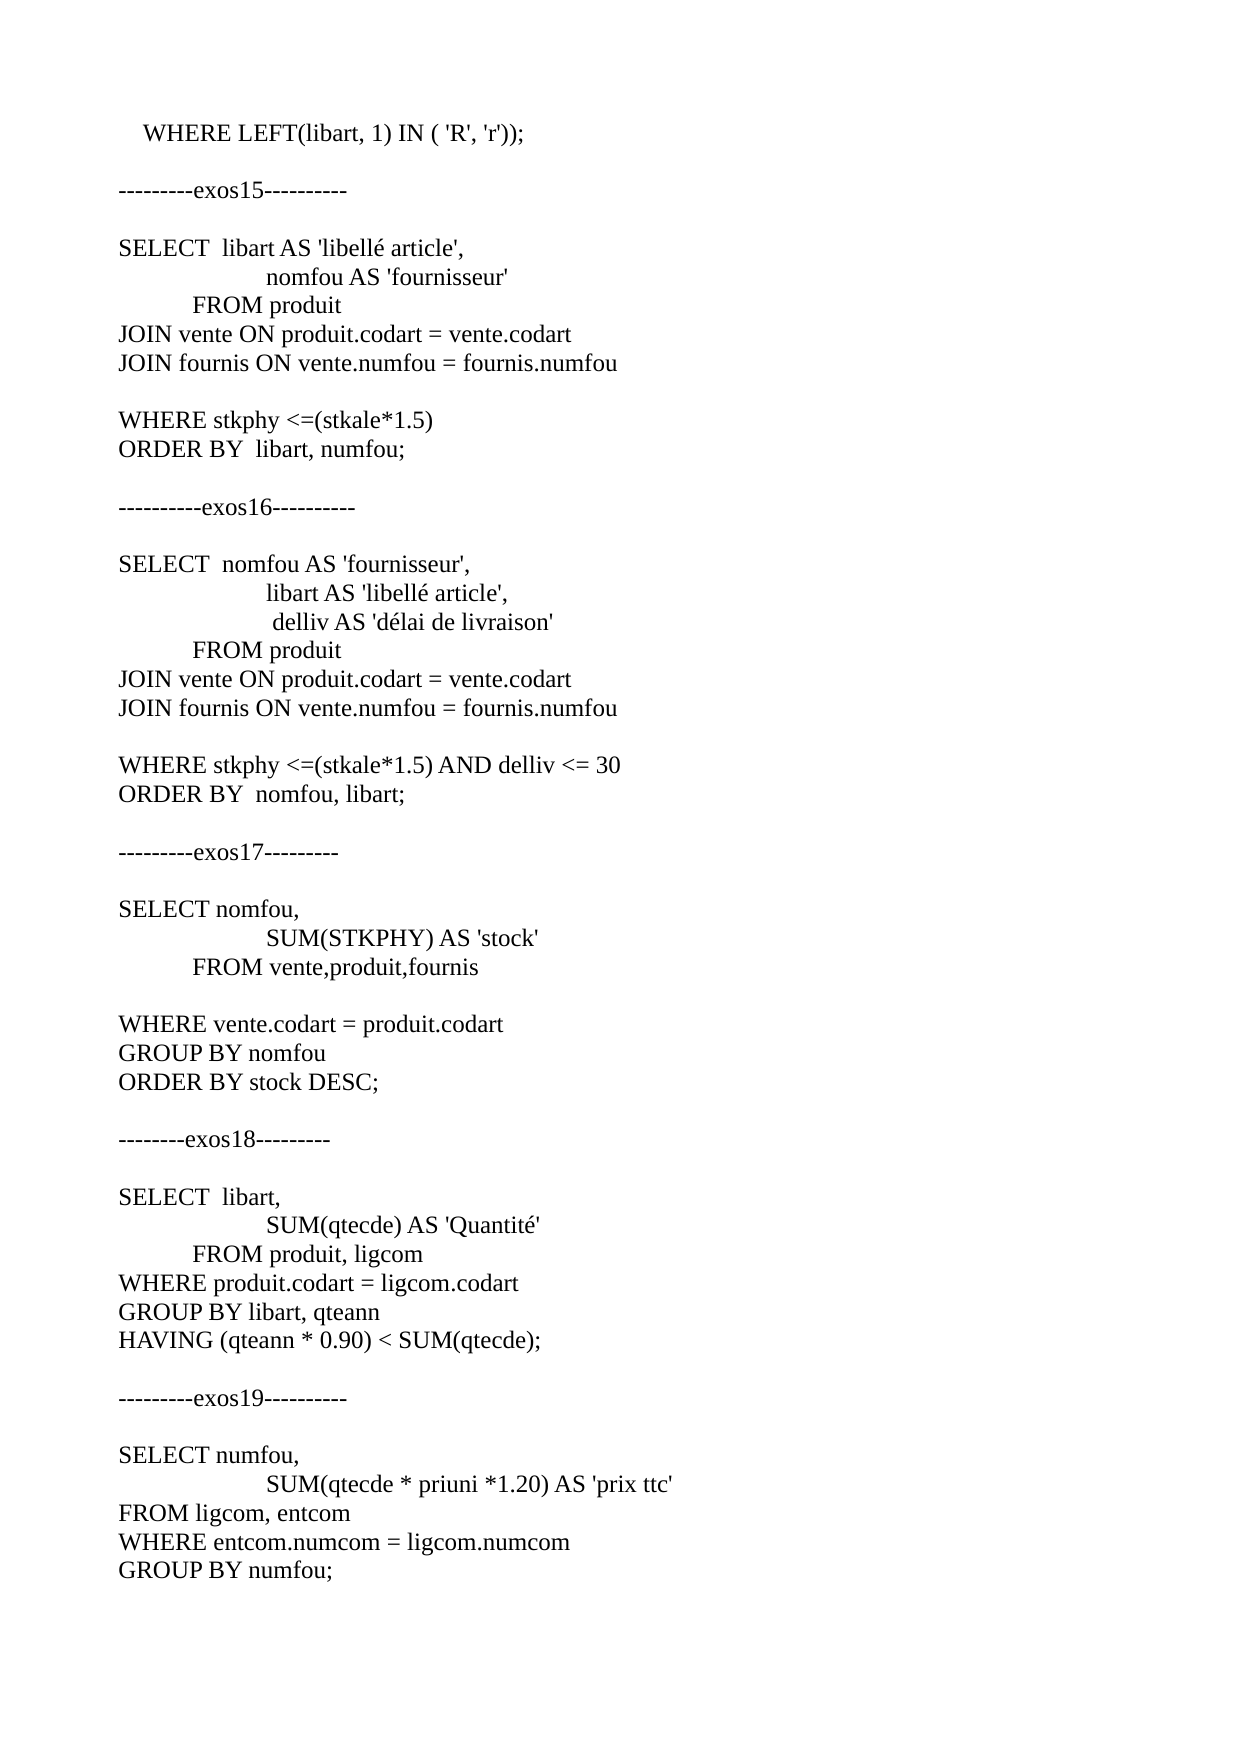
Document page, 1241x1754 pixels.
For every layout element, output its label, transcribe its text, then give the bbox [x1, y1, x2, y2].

text GROUP BY libart, qteann [118, 1297, 1122, 1326]
text SUM(STKPHY) AS 'stock' [118, 923, 1122, 952]
text JOIN vente ON produit.codart = vente.codart [118, 664, 1122, 693]
text FROM vente,produit,fournis [118, 952, 1122, 981]
text WHERE stkphy <=(stkale*1.5) [118, 406, 1122, 434]
text --------exos18--------- [118, 1124, 1122, 1153]
text HAVING (qteann * 0.90) < SUM(qtecde); [118, 1326, 1122, 1354]
text JOIN fournis ON vente.numfou = fournis.numfou [118, 348, 1122, 377]
text JOIN vente ON produit.codart = vente.codart [118, 319, 1122, 348]
text SELECT libart AS 'libellé article', [118, 233, 1122, 262]
text delliv AS 'délai de livraison' [118, 607, 1122, 636]
text FROM produit [118, 291, 1122, 319]
text SELECT nomfou AS 'fournisseur', [118, 549, 1122, 578]
text GROUP BY numfou; [118, 1556, 1122, 1584]
text ORDER BY nomfou, libart; [118, 779, 1122, 808]
text WHERE stkphy <=(stkale*1.5) AND delliv <= 30 [118, 751, 1122, 779]
text ---------exos17--------- [118, 837, 1122, 866]
text nomfou AS 'fournisseur' [118, 262, 1122, 291]
text ---------exos19---------- [118, 1383, 1122, 1412]
text FROM ligcom, entcom [118, 1498, 1122, 1527]
text ----------exos16---------- [118, 492, 1122, 521]
text libart AS 'libellé article', [118, 578, 1122, 607]
text WHERE vente.codart = produit.codart [118, 1009, 1122, 1038]
text SELECT libart, [118, 1182, 1122, 1211]
text ORDER BY stock DESC; [118, 1067, 1122, 1096]
text WHERE entcom.numcom = ligcom.numcom [118, 1527, 1122, 1556]
text FROM produit [118, 636, 1122, 664]
text ---------exos15---------- [118, 176, 1122, 204]
text ORDER BY libart, numfou; [118, 434, 1122, 463]
text WHERE produit.codart = ligcom.codart [118, 1268, 1122, 1297]
text GROUP BY nomfou [118, 1038, 1122, 1067]
text WHERE LEFT(libart, 1) IN ( 'R', 'r')); [118, 118, 1122, 147]
text SELECT numfou, [118, 1441, 1122, 1469]
text JOIN fournis ON vente.numfou = fournis.numfou [118, 693, 1122, 722]
text SUM(qtecde * priuni *1.20) AS 'prix ttc' [118, 1469, 1122, 1498]
text SUM(qtecde) AS 'Quantité' [118, 1211, 1122, 1239]
text SELECT nomfou, [118, 894, 1122, 923]
text FROM produit, ligcom [118, 1239, 1122, 1268]
